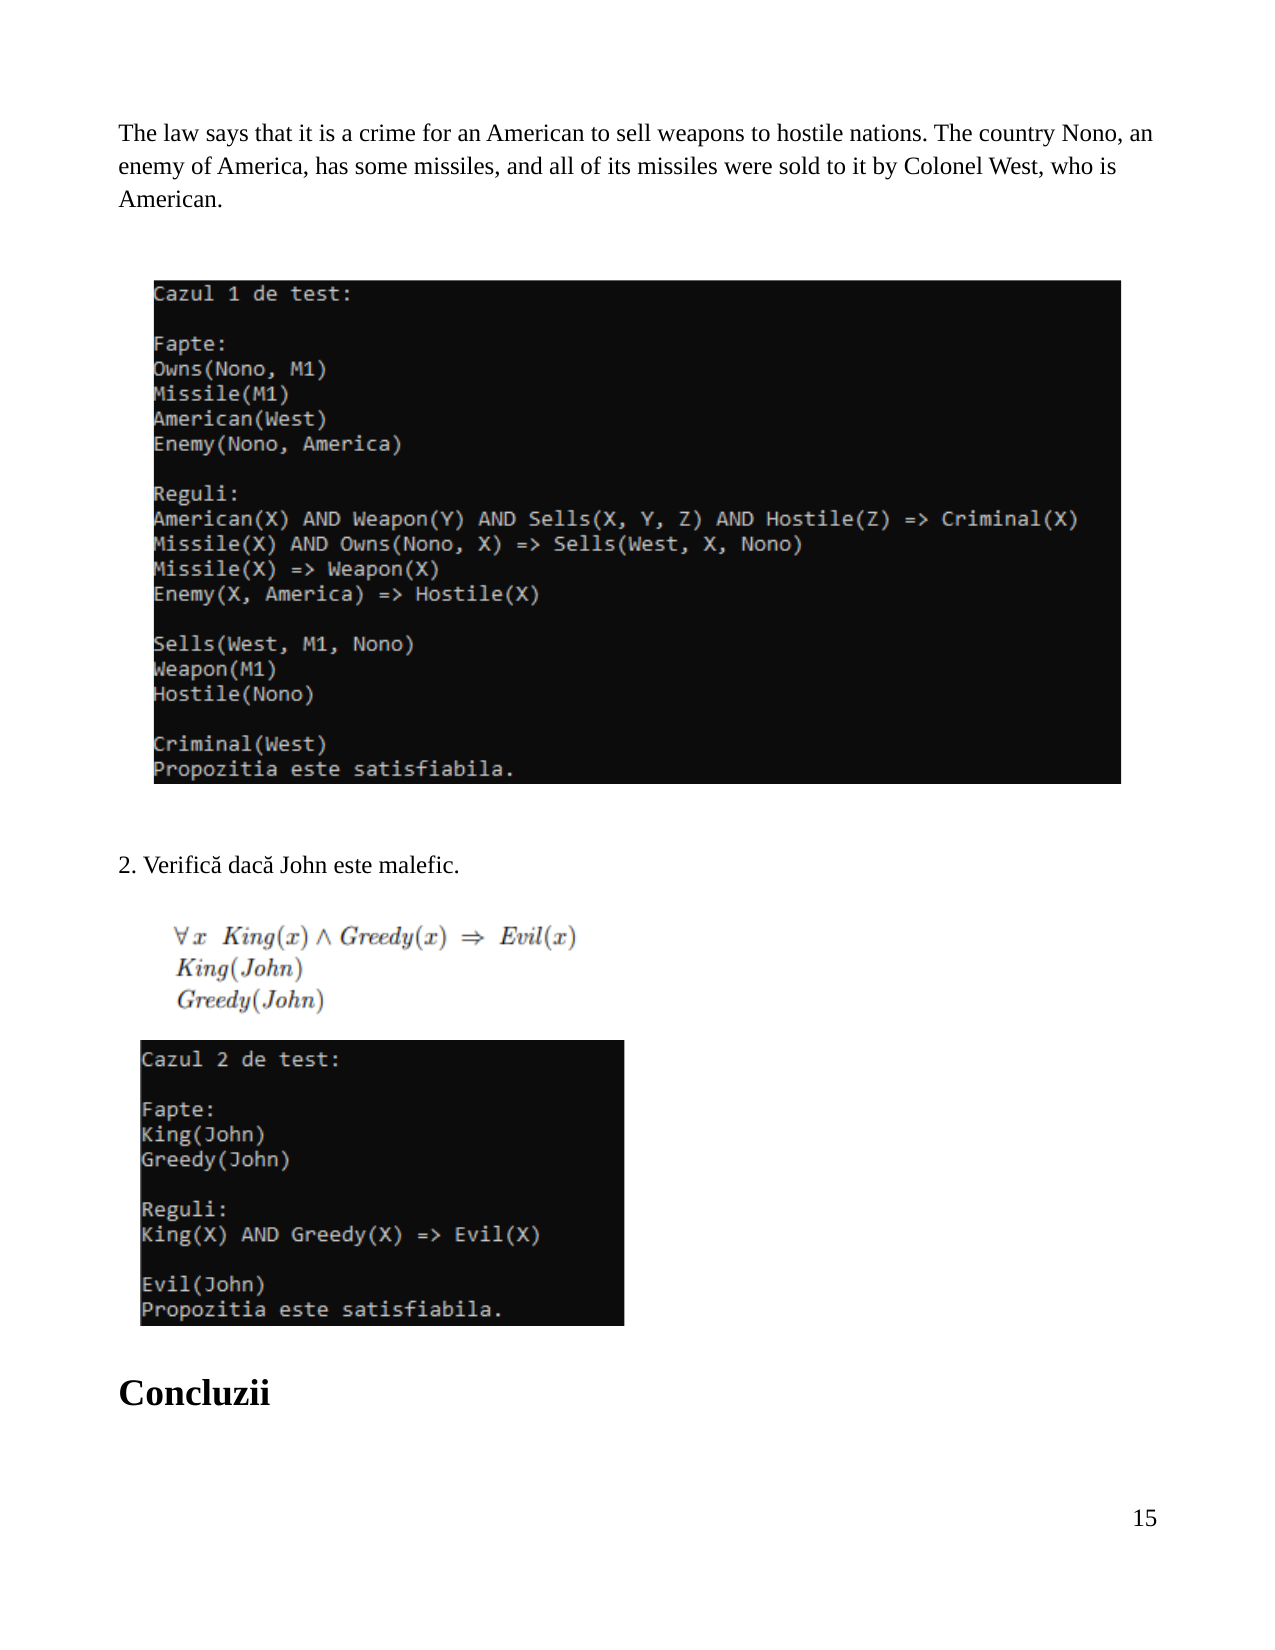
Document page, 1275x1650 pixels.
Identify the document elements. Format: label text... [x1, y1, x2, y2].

subtitle Concluzii [118, 1370, 1157, 1413]
picture [140, 1040, 625, 1326]
picture [157, 908, 586, 1019]
text The law says that it is a crime for an American to sell weapons to hostile nations. The country Nono, an enemy of America, has some missiles, and all of its missiles were sold to it by Colonel West, who is American. [118, 118, 1157, 213]
picture [153, 279, 1122, 784]
text 2. Verifică dacă John este malefic. [118, 851, 1157, 879]
